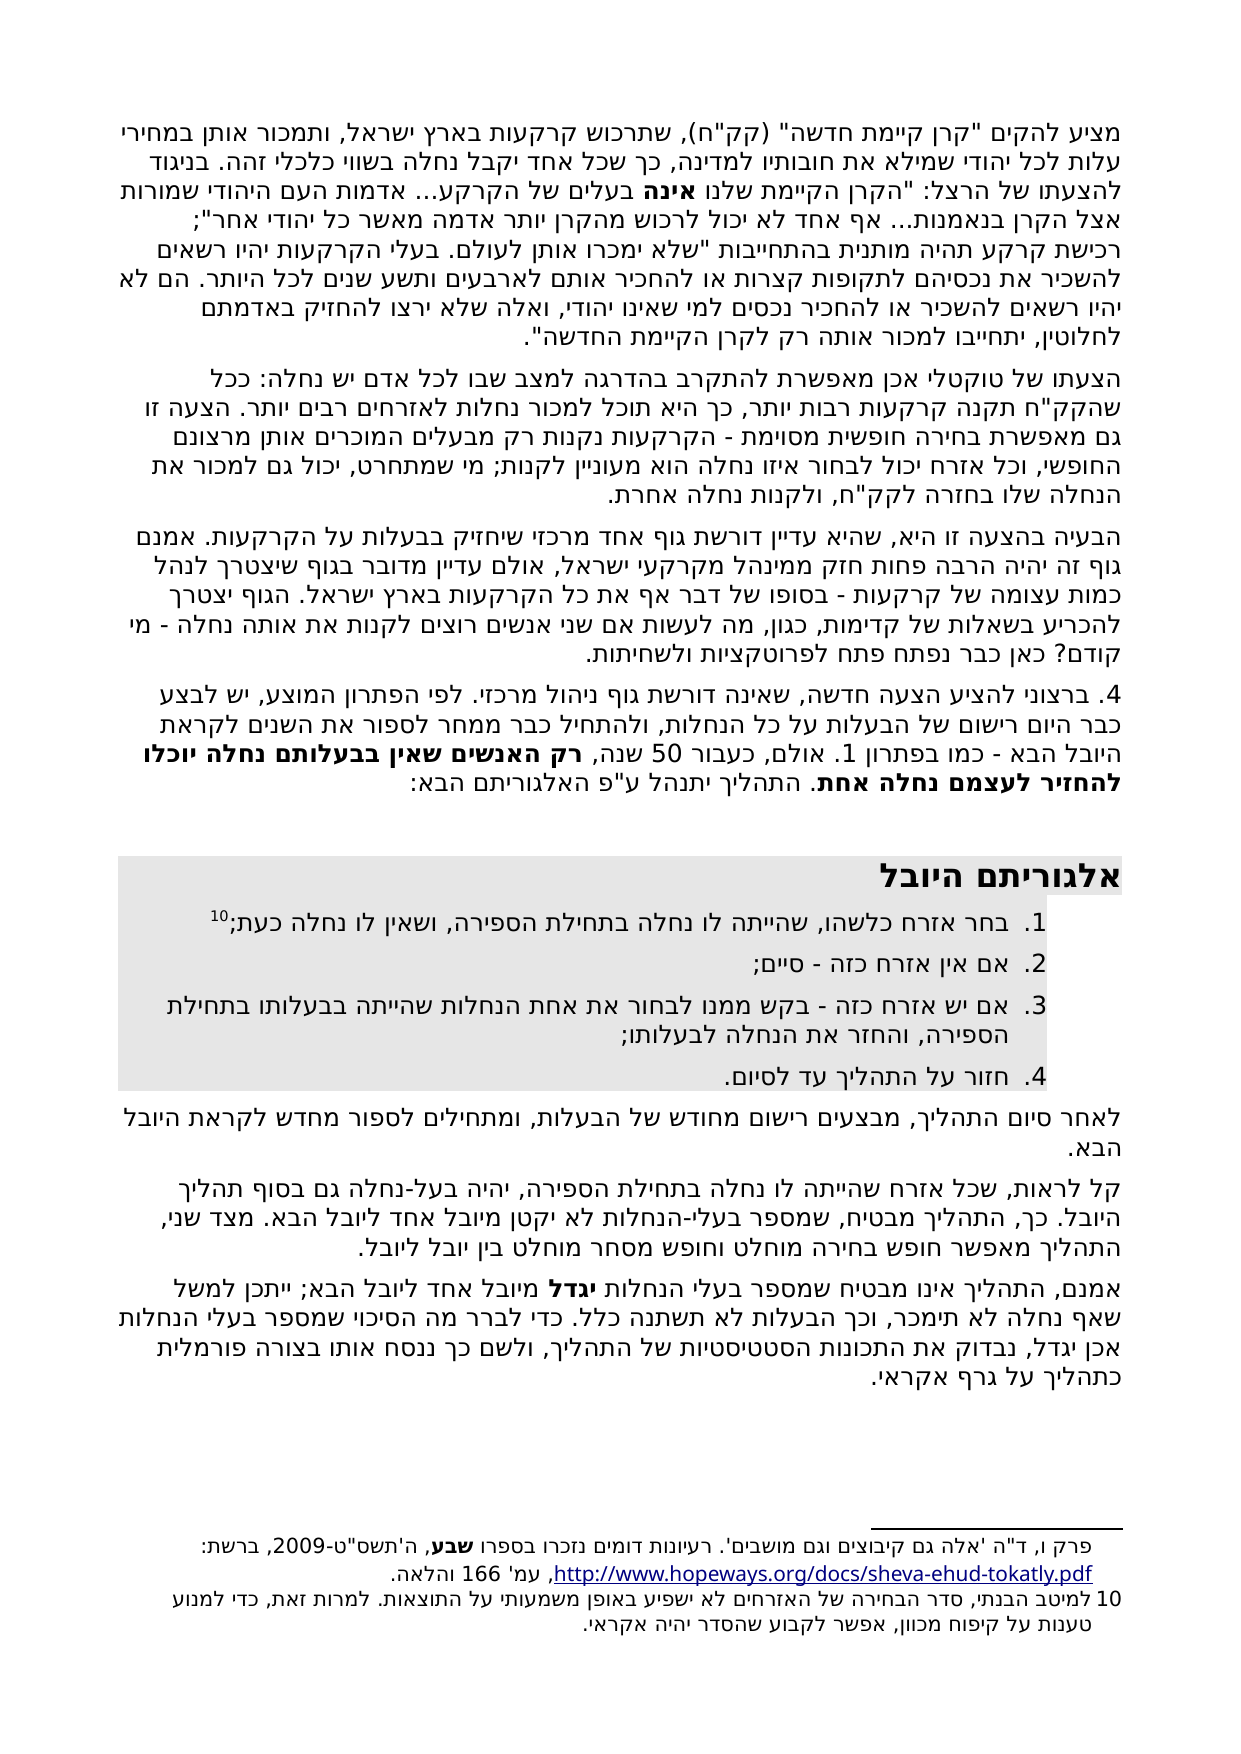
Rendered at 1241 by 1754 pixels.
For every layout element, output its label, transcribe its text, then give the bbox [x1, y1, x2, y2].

list אם יש אזרח כזה - בקש ממנו לבחור את אחת הנחלות שהייתה בבעלותו בתחילת הספירה, והחזר את הנחלה לבעלותו; [118, 991, 1047, 1049]
text הבעיה בהצעה זו היא, שהיא עדיין דורשת גוף אחד מרכזי שיחזיק בבעלות על הקרקעות. אמנם גוף זה יהיה הרבה פחות חזק ממינהל מקרקעי ישראל, אולם עדיין מדובר בגוף שיצטרך לנהל כמות עצומה של קרקעות - בסופו של דבר אף את כל הקרקעות בארץ ישראל. הגוף יצטרך להכריע בשאלות של קדימות, כגון, מה לעשות אם שני אנשים רוצים לקנות את אותה נחלה - מי קודם? כאן כבר נפתח פתח לפרוטקציות ולשחיתות. [118, 522, 1122, 668]
list חזור על התהליך עד לסיום. [118, 1062, 1047, 1091]
list למיטב הבנתי, סדר הבחירה של האזרחים לא ישפיע באופן משמעותי על התוצאות. למרות זאת, כדי למנוע טענות על קיפוח מכוון, אפשר לקבוע שהסדר יהיה אקראי. [118, 1587, 1122, 1636]
text 4. ברצוני להציע הצעה חדשה, שאינה דורשת גוף ניהול מרכזי. לפי הפתרון המוצע, יש לבצע כבר היום רישום של הבעלות על כל הנחלות, ולהתחיל כבר ממחר לספור את השנים לקראת היובל הבא - כמו בפתרון 1. אולם, כעבור 50 שנה, רק האנשים שאין בבעלותם נחלה יוכלו להחזיר לעצמם נחלה אחת. התהליך יתנהל ע"פ האלגוריתם הבא: [118, 681, 1122, 797]
list 3. למיטב ידיעתי, היחיד שהציע תכנית מעשית לחלוקת נחלות בימינו הוא אהוד טוקטלי. הוא מציע להקים "קרן קיימת חדשה" (קק"ח), שתרכוש קרקעות בארץ ישראל, ותמכור אותן במחירי עלות לכל יהודי שמילא את חובותיו למדינה, כך שכל אחד יקבל נחלה בשווי כלכלי זהה. בניגוד להצעתו של הרצל: "הקרן הקיימת שלנו אינה בעלים של הקרקע... אדמות העם היהודי שמורות אצל הקרן בנאמנות... אף אחד לא יכול לרכוש מהקרן יותר אדמה מאשר כל יהודי אחר"; רכישת קרקע תהיה מותנית בהתחייבות "שלא ימכרו אותן ‫לעולם. בעלי הקרקעות יהיו רשאים להשכיר את נכסיהם לתקופות קצרות או‬ ‫להחכיר אותם לארבעים ותשע שנים לכל היותר. הם לא יהיו רשאים להשכיר‬ ‫או להחכיר נכסים למי שאינו יהודי, ואלה שלא ירצו להחזיק באדמתם לחלוטין, יתחייבו למכור אותה רק לקרן הקיימת החדשה". [118, 118, 1122, 351]
text הצעתו של טוקטלי אכן מאפשרת להתקרב בהדרגה למצב שבו לכל אדם יש נחלה: ככל שהקק"ח תקנה קרקעות רבות יותר, כך היא תוכל למכור נחלות לאזרחים רבים יותר. הצעה זו גם מאפשרת בחירה חופשית מסוימת - הקרקעות נקנות רק מבעלים המוכרים אותן מרצונם החופשי, וכל אזרח יכול לבחור איזו נחלה הוא מעוניין לקנות; מי שמתחרט, יכול גם למכור את הנחלה שלו בחזרה לקק"ח, ולקנות נחלה אחרת. [118, 364, 1122, 510]
list אהוד טוקטלי, נוי אלט נוי לנד, ה'תשס"ב-2002; ברשת: http://et.hopeways.org/nanl-04.htm; חלק רביעי, פרק ו, ד"ה 'אלה גם קיבוצים וגם מושבים'. רעיונות דומים נזכרו בספרו שבע, ה'תשס"ט-2009, ברשת: http://www.hopeways.org/docs/sheva-ehud-tokatly.pdf, עמ' 166 והלאה. [118, 1534, 1122, 1587]
text אמנם, התהליך אינו מבטיח שמספר בעלי הנחלות יגדל מיובל אחד ליובל הבא; ייתכן למשל שאף נחלה לא תימכר, וכך הבעלות לא תשתנה כלל. כדי לברר מה הסיכוי שמספר בעלי הנחלות אכן יגדל, נבדוק את התכונות הסטטיסטיות של התהליך, ולשם כך ננסח אותו בצורה פורמלית כתהליך על גרף אקראי. [118, 1274, 1122, 1391]
list בחר אזרח כלשהו, שהייתה לו נחלה בתחילת הספירה, ושאין לו נחלה כעת; [118, 908, 1047, 937]
text לאחר סיום התהליך, מבצעים רישום מחודש של הבעלות, ומתחילים לספור מחדש לקראת היובל הבא. [118, 1103, 1122, 1162]
list אם אין אזרח כזה - סיים; [118, 949, 1047, 978]
text קל לראות, שכל אזרח שהייתה לו נחלה בתחילת הספירה, יהיה בעל-נחלה גם בסוף תהליך היובל. כך, התהליך מבטיח, שמספר בעלי-הנחלות לא יקטן מיובל אחד ליובל הבא. מצד שני, התהליך מאפשר חופש בחירה מוחלט וחופש מסחר מוחלט בין יובל ליובל. [118, 1174, 1122, 1262]
text אלגוריתם היובל [118, 856, 1122, 895]
